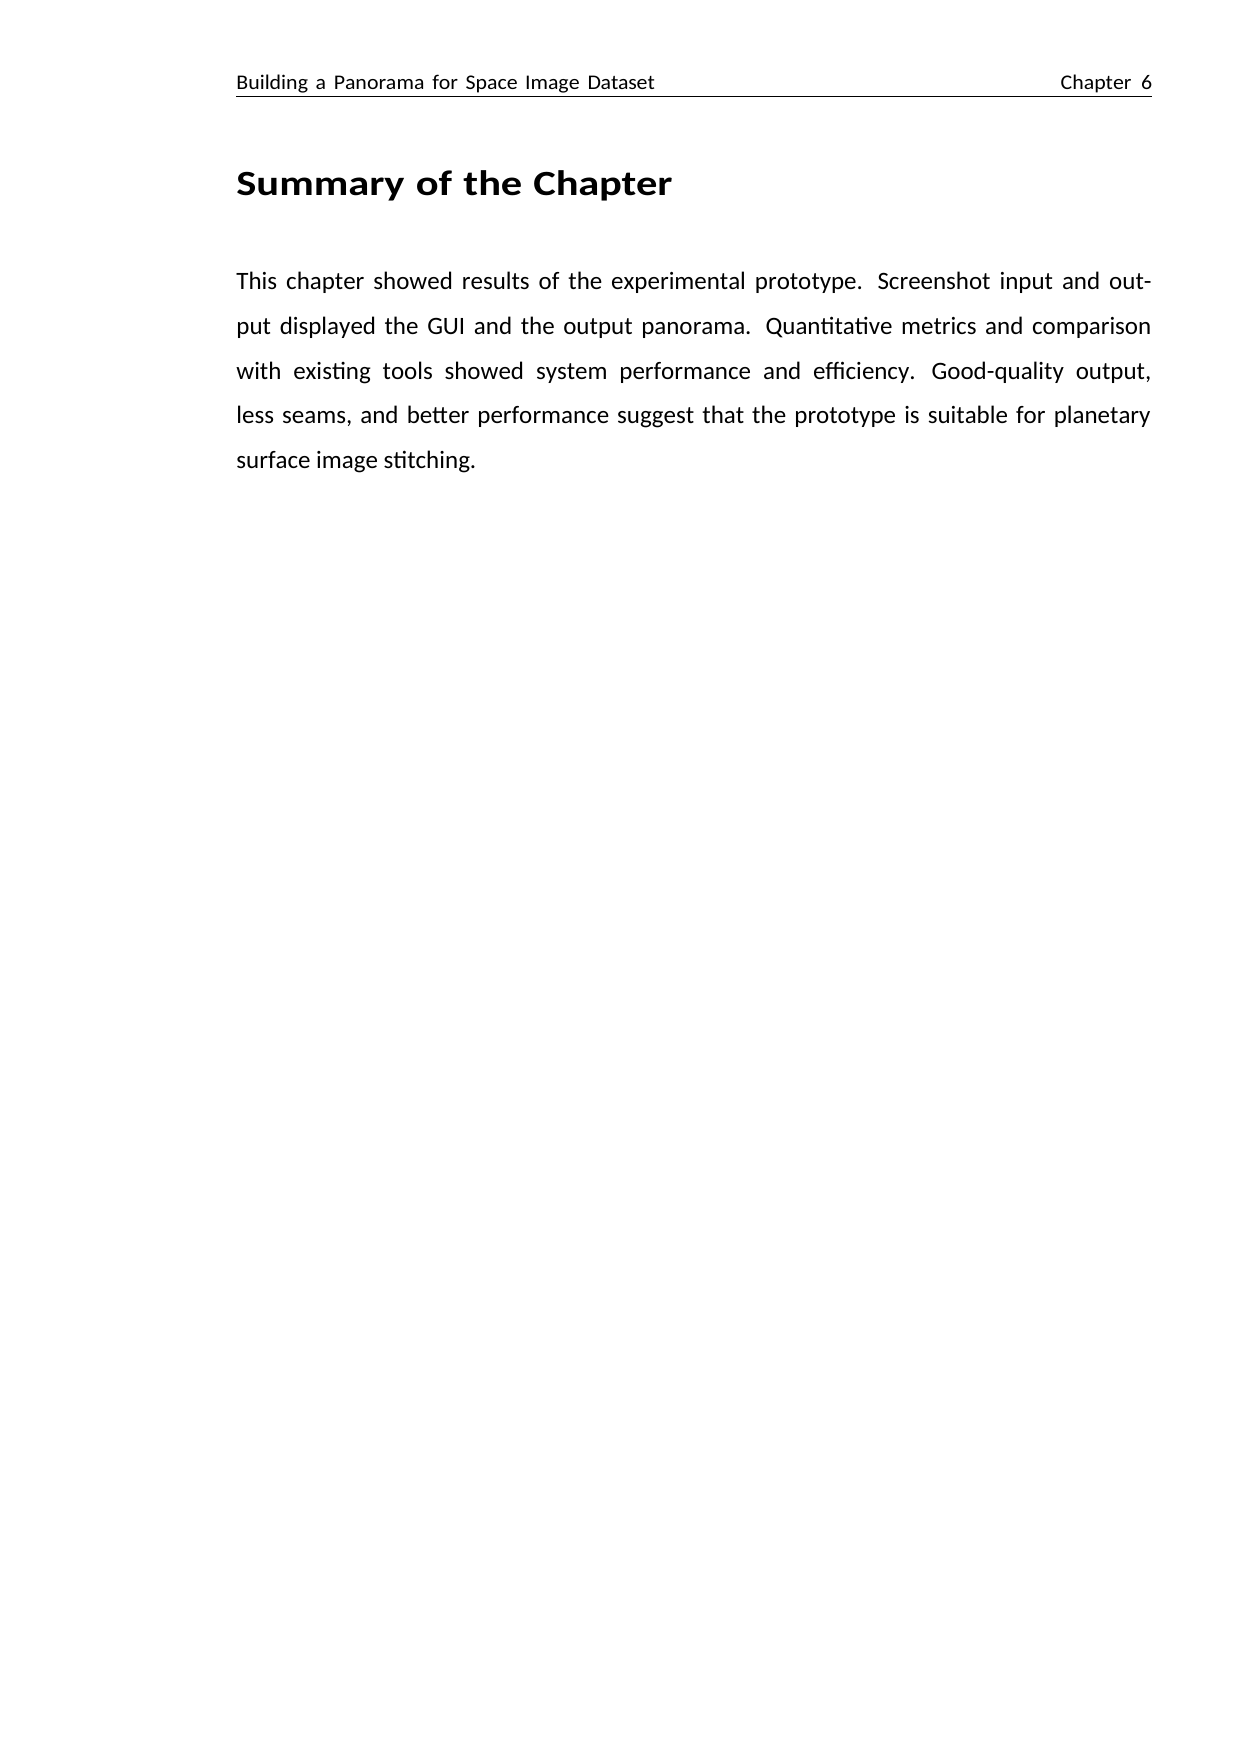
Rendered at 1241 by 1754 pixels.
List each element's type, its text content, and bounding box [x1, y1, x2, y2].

subtitle Summary of the Chapter [236, 161, 1181, 204]
text This chapter showed results of the experimental prototype. Screenshot input and out- put displayed the GUI and the output panorama. Quantitative metrics and comparison with existing tools showed system performance and efficiency. Good-quality output, less seams, and better performance suggest that the prototype is suitable for planetary surface image stitching. [236, 265, 1152, 475]
